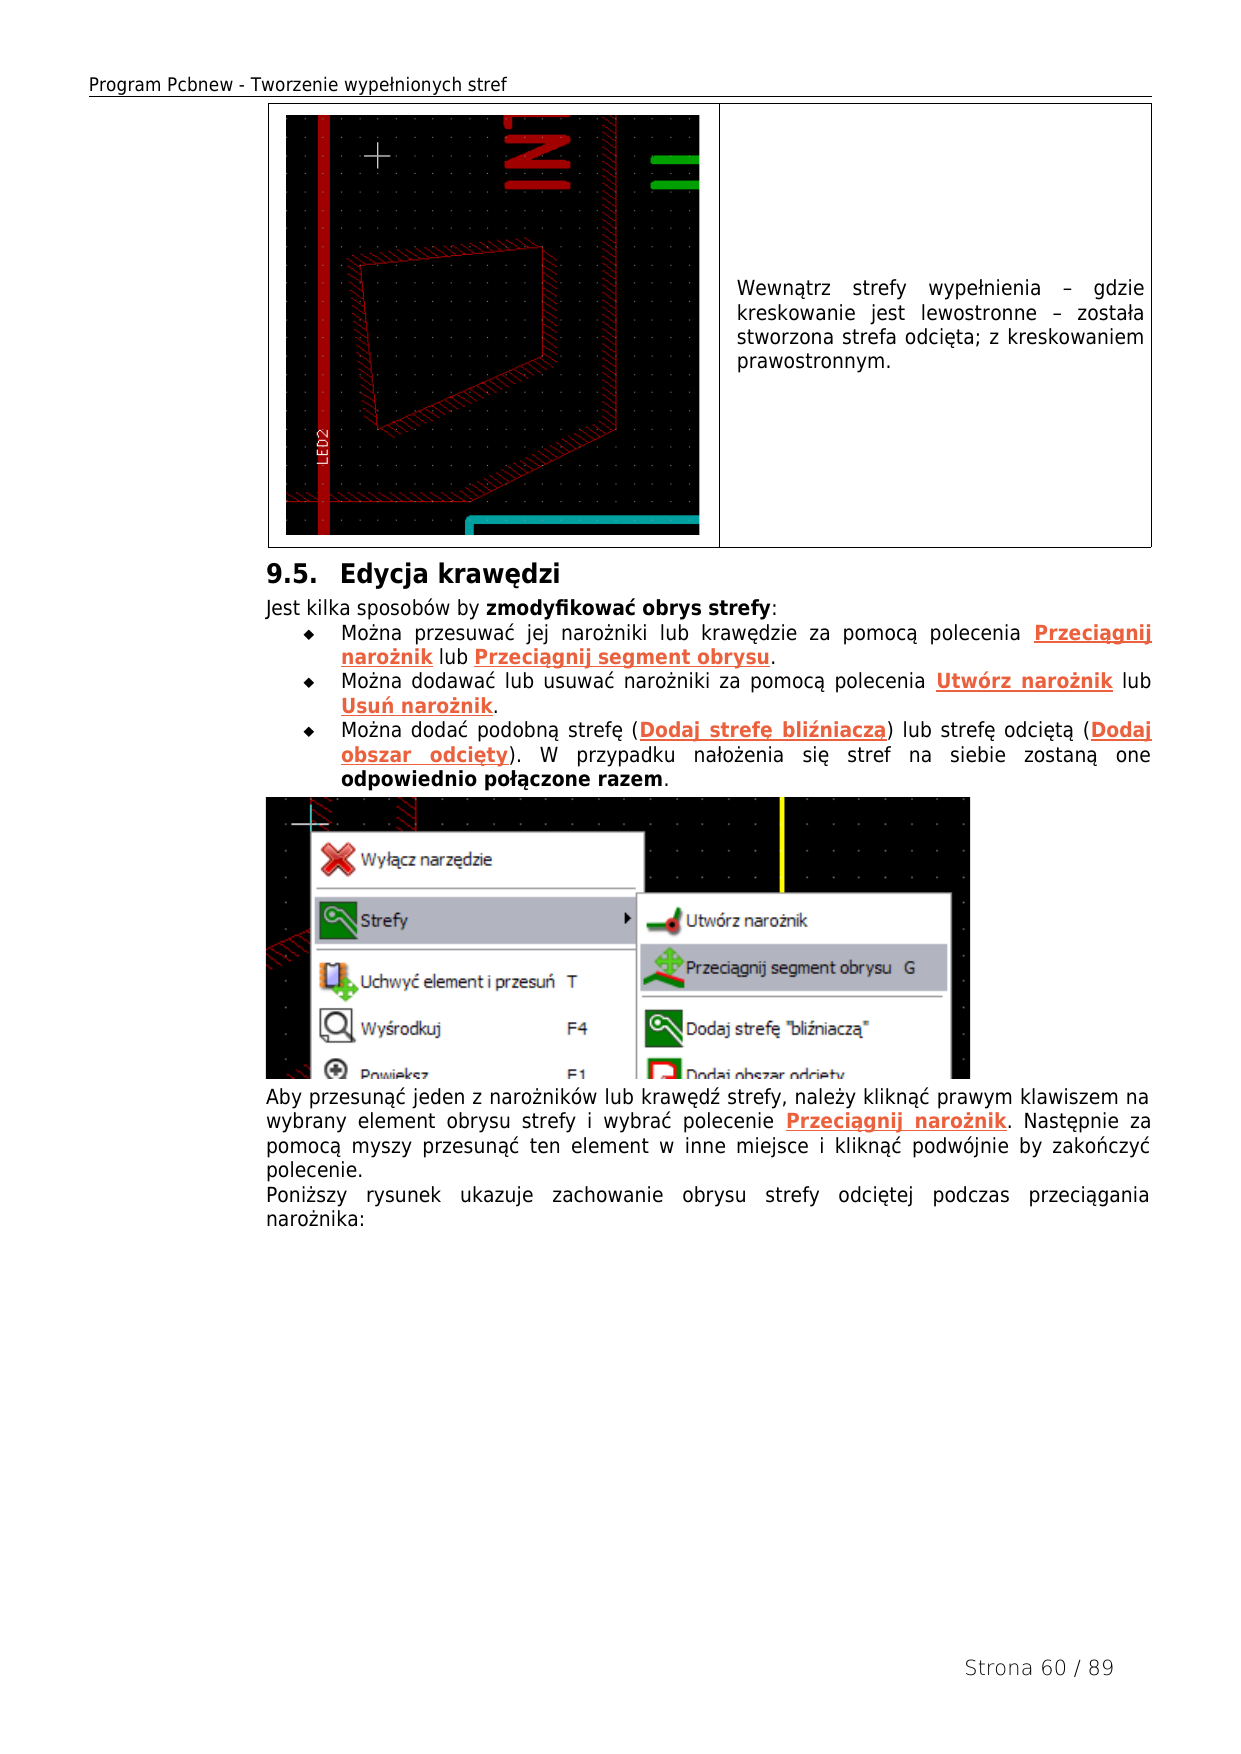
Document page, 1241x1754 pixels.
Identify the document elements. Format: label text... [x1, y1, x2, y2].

text Aby przesunąć jeden z narożników lub krawędź strefy, należy kliknąć prawym klawiszem na wybrany element obrysu strefy i wybrać polecenie Przeciągnij narożnik. Następnie za pomocą myszy przesunąć ten element w inne miejsce i kliknąć podwójnie by zakończyć polecenie. [266, 1085, 1152, 1183]
text Jest kilka sposobów by zmodyfikować obrys strefy: [266, 596, 1152, 620]
table_header [269, 104, 719, 547]
list Można przesuwać jej narożniki lub krawędzie za pomocą polecenia Przeciągnij narożnik lub Przeciągnij segment obrysu. [303, 620, 1152, 669]
list Można dodać podobną strefę (Dodaj strefę bliźniaczą) lub strefę odciętą (Dodaj obszar odcięty). W przypadku nałożenia się stref na siebie zostaną one odpowiednio połączone razem. [303, 718, 1152, 792]
text Poniższy rysunek ukazuje zachowanie obrysu strefy odciętej podczas przeciągania narożnika: [266, 1183, 1152, 1232]
list Można dodawać lub usuwać narożniki za pomocą polecenia Utwórz narożnik lub Usuń narożnik. [303, 669, 1152, 718]
table_header Wewnątrz strefy wypełnienia – gdzie kreskowanie jest lewostronne – została stworzona strefa odcięta; z kreskowaniem prawostronnym. [720, 104, 1151, 547]
picture [286, 115, 700, 535]
subtitle Edycja krawędzi [266, 558, 1152, 590]
picture [265, 797, 971, 1079]
